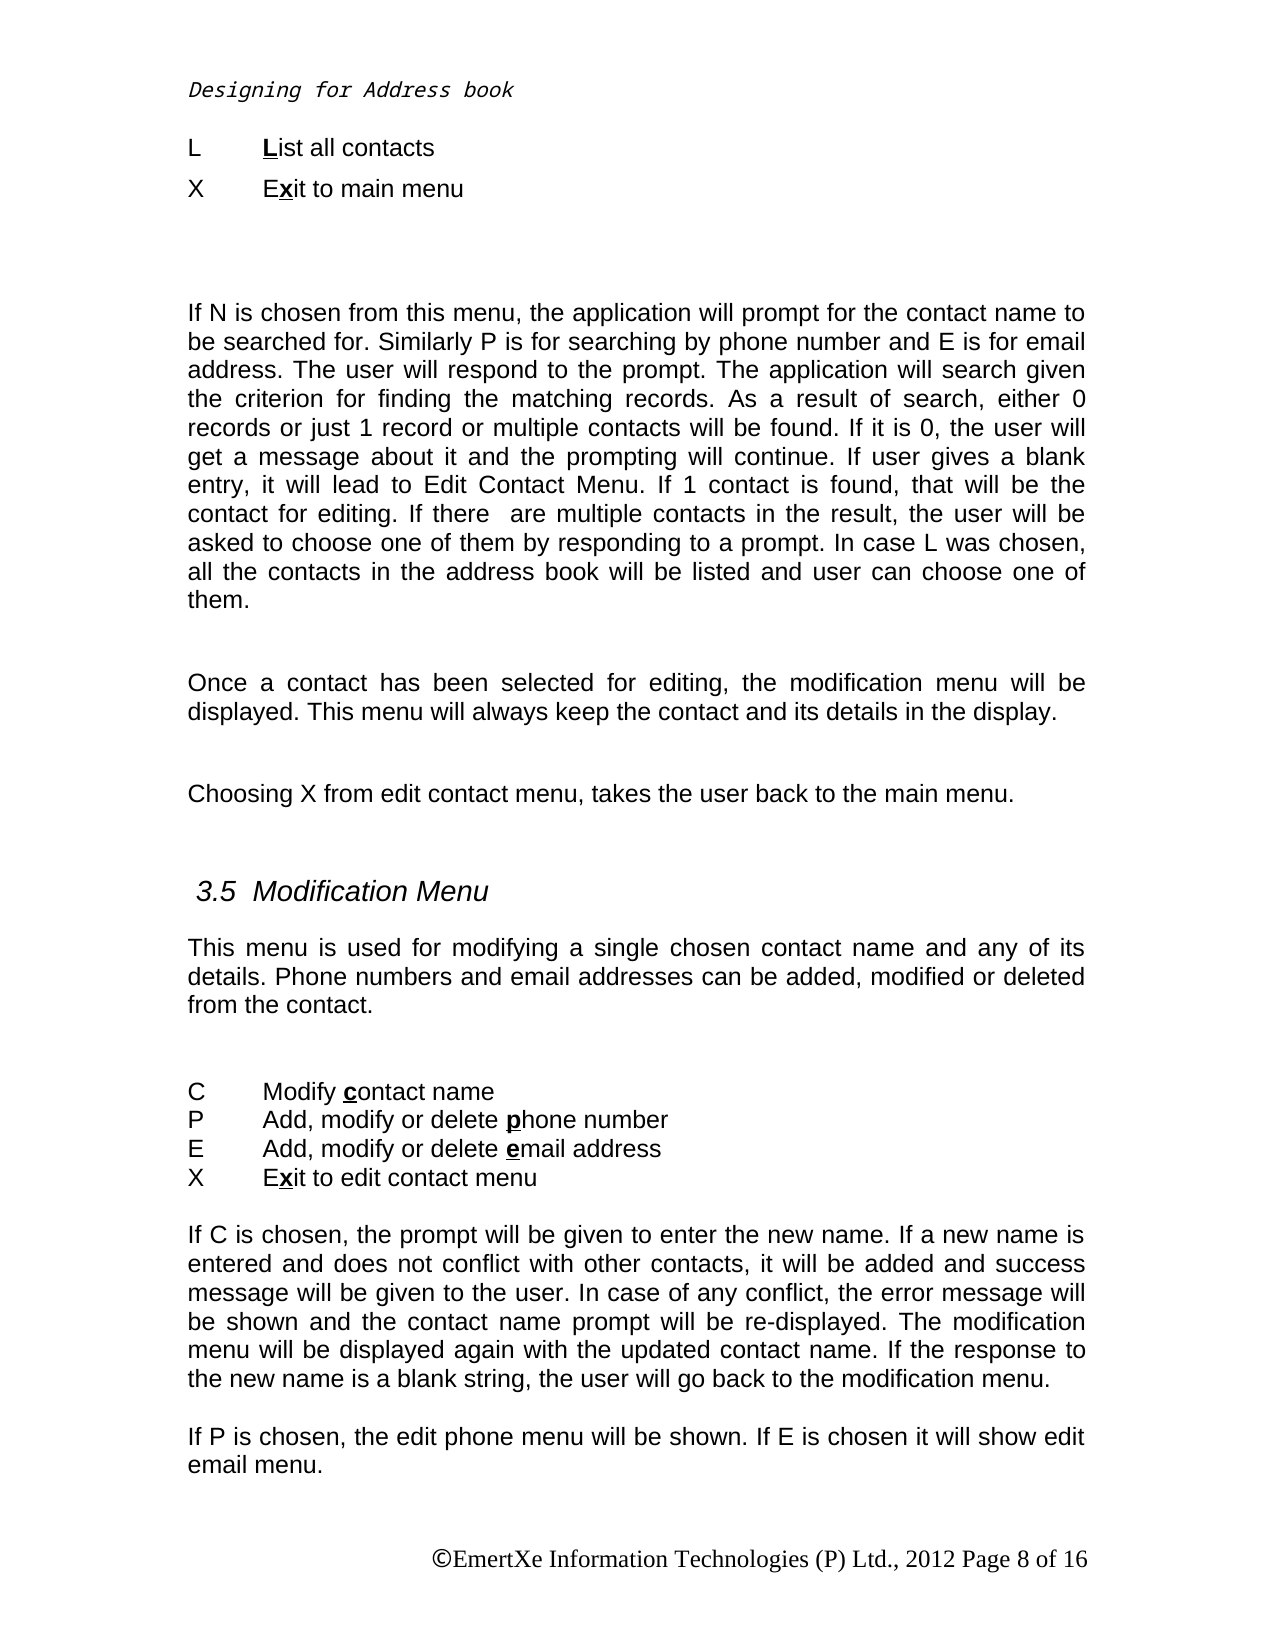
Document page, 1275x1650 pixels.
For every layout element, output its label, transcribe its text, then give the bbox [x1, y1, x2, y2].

text C Modify contact name [187, 1076, 1087, 1105]
text This menu is used for modifying a single chosen contact name and any of its details. Phone numbers and email addresses can be added, modified or deleted from the contact. [187, 933, 1087, 1019]
text X Exit to main menu [187, 174, 1087, 203]
text P Add, modify or delete phone number [187, 1105, 1087, 1134]
subtitle Modification Menu [187, 874, 1087, 908]
text Choosing X from edit contact menu, takes the user back to the main menu. [187, 779, 1087, 808]
text If P is chosen, the edit phone menu will be shown. If E is chosen it will show edit email menu. [187, 1421, 1087, 1479]
text X Exit to edit contact menu [187, 1163, 1087, 1191]
text If C is chosen, the prompt will be given to enter the new name. If a new name is entered and does not conflict with other contacts, it will be added and success message will be given to the user. In case of any conflict, the error message will be shown and the contact name prompt will be re-displayed. The modification menu will be displayed again with the updated contact name. If the response to the new name is a blank string, the user will go back to the modification menu. [187, 1220, 1087, 1393]
text E Add, modify or delete email address [187, 1134, 1087, 1163]
text If N is chosen from this menu, the application will prompt for the contact name to be searched for. Similarly P is for searching by phone number and E is for email address. The user will respond to the prompt. The application will search given the criterion for finding the matching records. As a result of search, either 0 records or just 1 record or multiple contacts will be found. If it is 0, the user will get a message about it and the prompting will continue. If user gives a blank entry, it will lead to Edit Contact Menu. If 1 contact is found, that will be the contact for editing. If there are multiple contacts in the result, the user will be asked to choose one of them by responding to a prompt. In case L was chosen, all the contacts in the address book will be listed and user can choose one of them. [187, 298, 1087, 614]
text Once a contact has been selected for editing, the modification menu will be displayed. This menu will always keep the contact and its details in the display. [187, 668, 1087, 725]
text L List all contacts [187, 133, 1087, 162]
